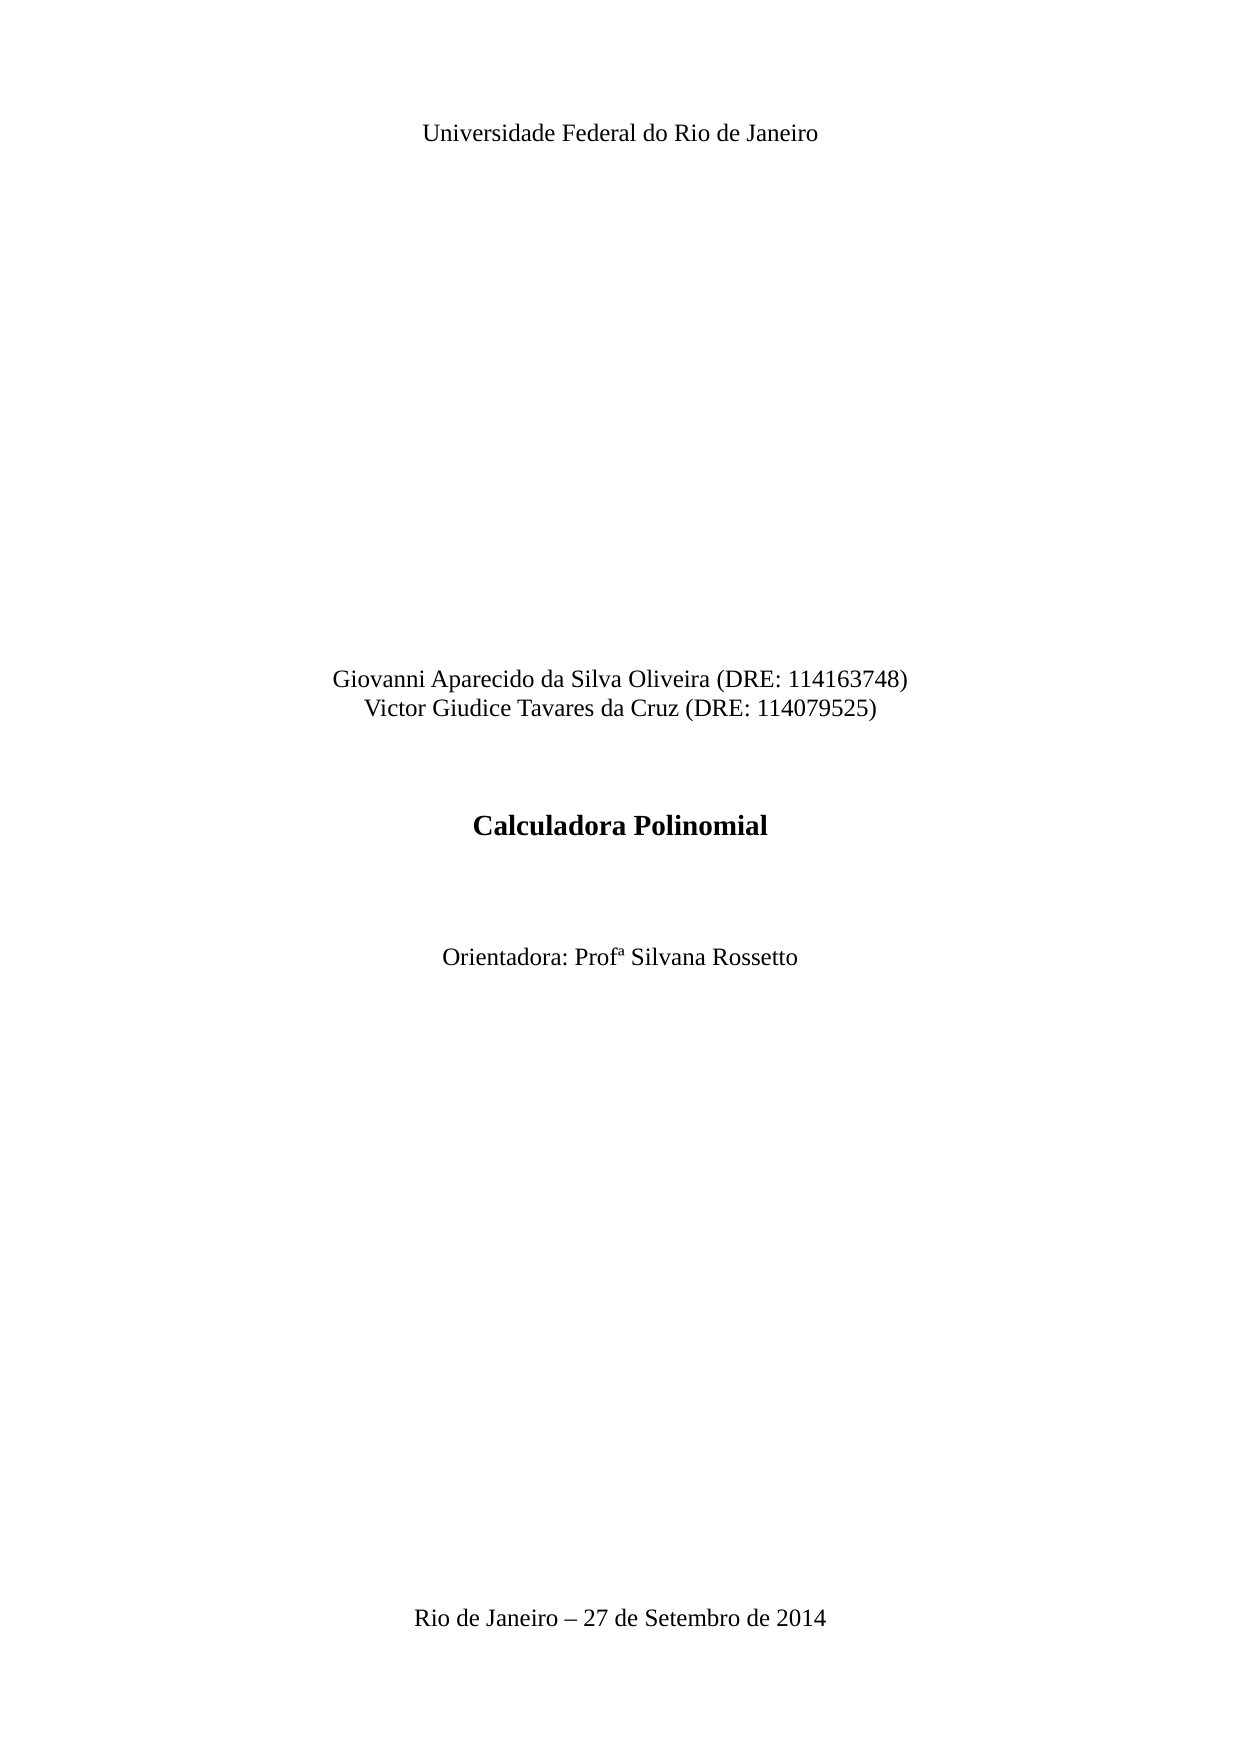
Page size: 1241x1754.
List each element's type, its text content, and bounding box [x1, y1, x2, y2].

text Victor Giudice Tavares da Cruz (DRE: 114079525) [118, 693, 1122, 722]
text Rio de Janeiro – 27 de Setembro de 2014 [118, 1603, 1122, 1632]
text Giovanni Aparecido da Silva Oliveira (DRE: 114163748) [118, 664, 1122, 693]
text Universidade Federal do Rio de Janeiro [118, 118, 1122, 147]
text Orientadora: Profª Silvana Rossetto [118, 942, 1122, 971]
text Calculadora Polinomial [118, 808, 1122, 842]
